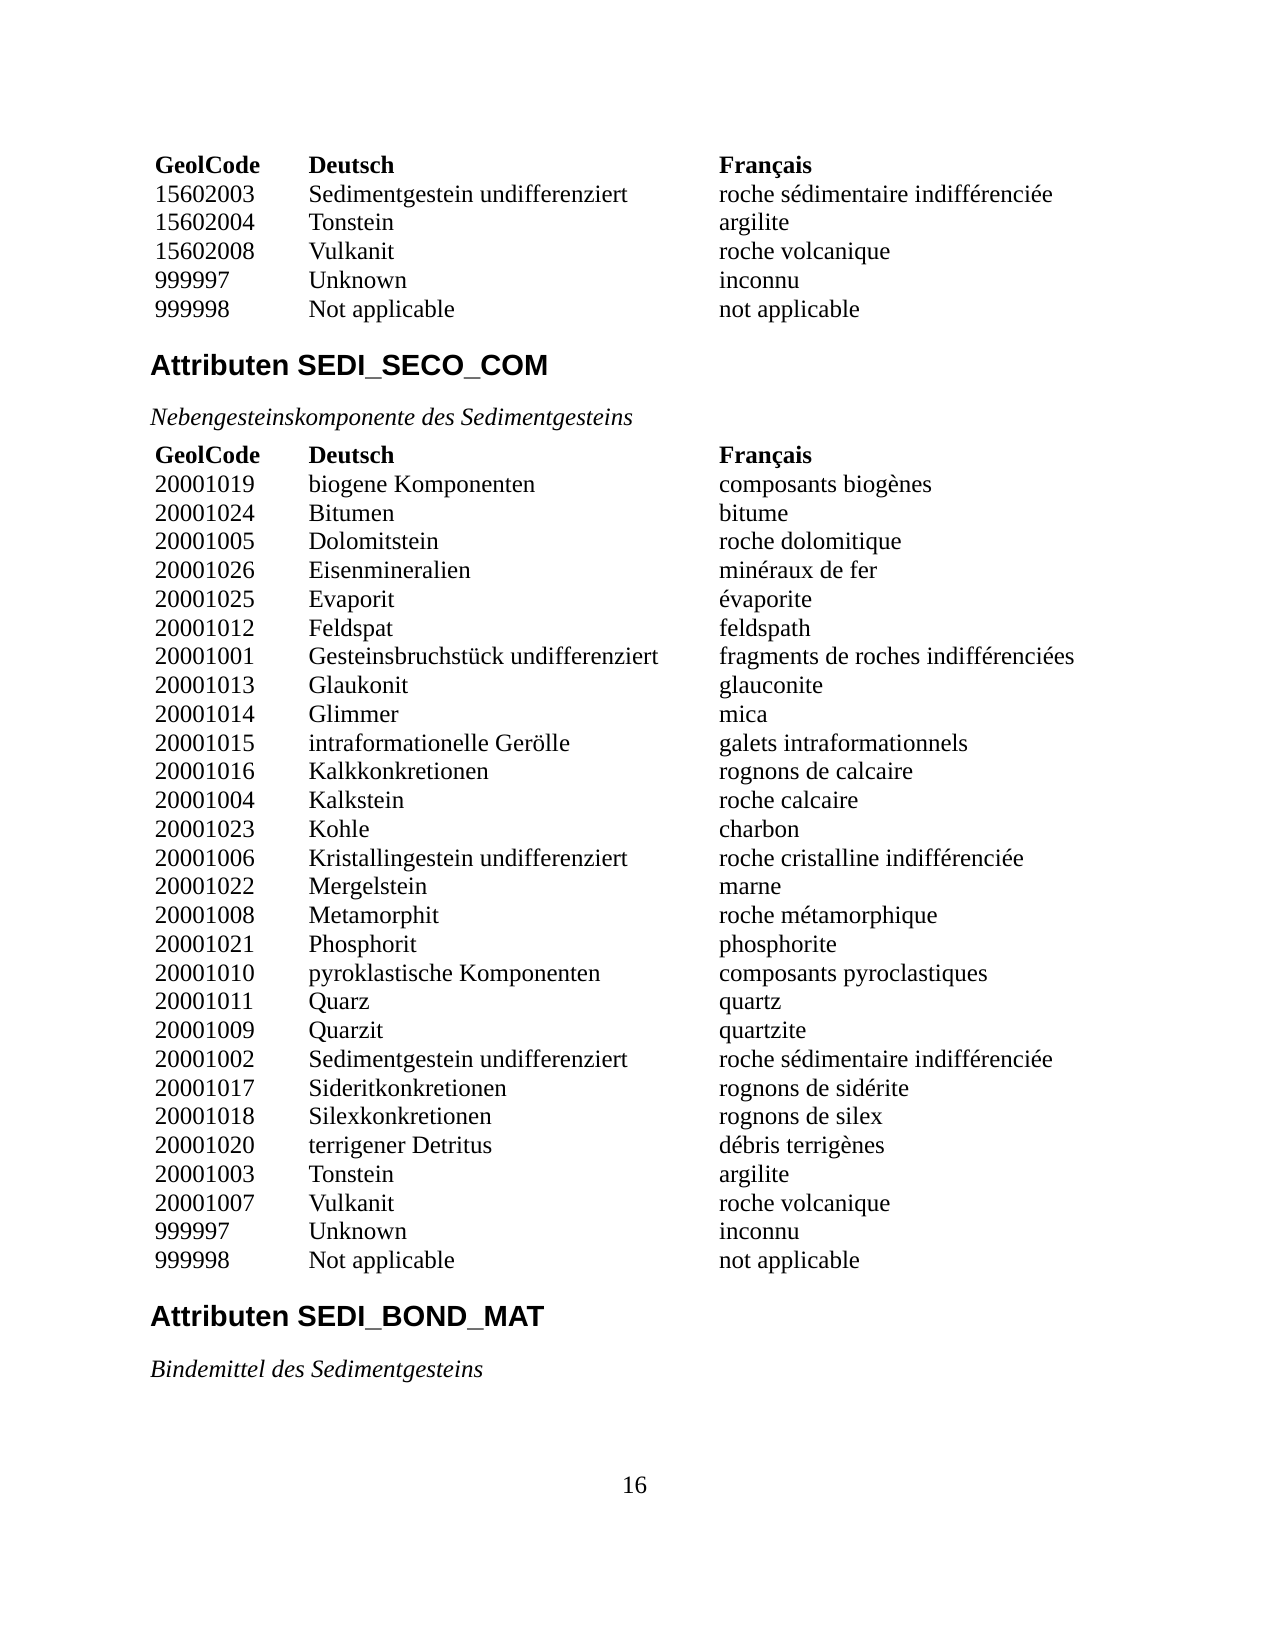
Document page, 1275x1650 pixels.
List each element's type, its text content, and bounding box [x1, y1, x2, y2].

table_cell Vulkanit [304, 1188, 714, 1216]
table_cell composants pyroclastiques [714, 958, 1125, 986]
table_cell Glimmer [304, 699, 714, 728]
table_cell 20001015 [150, 728, 304, 756]
table_cell Eisenmineralien [304, 555, 714, 584]
table_header Deutsch [304, 440, 714, 469]
table_cell Silexkonkretionen [304, 1101, 714, 1130]
table_cell Vulkanit [304, 236, 714, 265]
table_cell Unknown [304, 1216, 714, 1245]
subtitle Attributen SEDI_SECO_COM [150, 347, 1125, 381]
table_cell argilite [714, 208, 1125, 236]
table_cell galets intraformationnels [714, 728, 1125, 756]
table_cell terrigener Detritus [304, 1130, 714, 1159]
table_cell Kalkkonkretionen [304, 756, 714, 785]
table_cell 15602008 [150, 236, 304, 265]
table_cell 20001009 [150, 1015, 304, 1044]
table_cell Sedimentgestein undifferenziert [304, 179, 714, 207]
text Nebengesteinskomponente des Sedimentgesteins [150, 402, 1125, 431]
table_cell argilite [714, 1159, 1125, 1188]
table_cell Quarzit [304, 1015, 714, 1044]
table_cell composants biogènes [714, 469, 1125, 498]
table_cell feldspath [714, 613, 1125, 641]
table_cell Tonstein [304, 1159, 714, 1188]
table_cell Metamorphit [304, 900, 714, 929]
table_header Deutsch [304, 150, 714, 179]
table_cell Mergelstein [304, 871, 714, 900]
table_cell 20001023 [150, 814, 304, 843]
table_cell inconnu [714, 1216, 1125, 1245]
table_cell Kohle [304, 814, 714, 843]
subtitle Attributen SEDI_BOND_MAT [150, 1299, 1125, 1332]
table_cell quartzite [714, 1015, 1125, 1044]
table_cell Glaukonit [304, 670, 714, 699]
table_cell Not applicable [304, 1245, 714, 1274]
table_cell 20001019 [150, 469, 304, 498]
table_cell phosphorite [714, 929, 1125, 958]
table_cell Tonstein [304, 208, 714, 236]
table_cell rognons de sidérite [714, 1073, 1125, 1101]
table_cell mica [714, 699, 1125, 728]
table_cell Phosphorit [304, 929, 714, 958]
table_cell intraformationelle Gerölle [304, 728, 714, 756]
table_header GeolCode [150, 150, 304, 179]
table_cell inconnu [714, 265, 1125, 294]
table_cell roche volcanique [714, 1188, 1125, 1216]
table_cell 20001016 [150, 756, 304, 785]
text Bindemittel des Sedimentgesteins [150, 1354, 1125, 1383]
table_cell Sedimentgestein undifferenziert [304, 1044, 714, 1073]
table_cell Quarz [304, 986, 714, 1015]
table_cell Kalkstein [304, 785, 714, 814]
table_cell 999998 [150, 294, 304, 322]
table_cell biogene Komponenten [304, 469, 714, 498]
table_cell 20001003 [150, 1159, 304, 1188]
table_cell 15602004 [150, 208, 304, 236]
table_cell fragments de roches indifférenciées [714, 641, 1125, 670]
table_cell not applicable [714, 294, 1125, 322]
table_cell Sideritkonkretionen [304, 1073, 714, 1101]
table_cell not applicable [714, 1245, 1125, 1274]
table_cell quartz [714, 986, 1125, 1015]
table_cell 20001020 [150, 1130, 304, 1159]
table_cell 20001002 [150, 1044, 304, 1073]
table_cell 20001026 [150, 555, 304, 584]
table_header Français [714, 440, 1125, 469]
table_cell 20001014 [150, 699, 304, 728]
table_cell Not applicable [304, 294, 714, 322]
table_cell 20001017 [150, 1073, 304, 1101]
table_cell 20001007 [150, 1188, 304, 1216]
table_cell débris terrigènes [714, 1130, 1125, 1159]
table_cell glauconite [714, 670, 1125, 699]
table_cell 20001010 [150, 958, 304, 986]
table_cell 20001025 [150, 584, 304, 613]
table_cell 999997 [150, 1216, 304, 1245]
table_cell évaporite [714, 584, 1125, 613]
table_cell 20001013 [150, 670, 304, 699]
table_cell 20001008 [150, 900, 304, 929]
table_cell 20001011 [150, 986, 304, 1015]
table_cell roche dolomitique [714, 526, 1125, 555]
table_cell roche métamorphique [714, 900, 1125, 929]
table_cell 20001001 [150, 641, 304, 670]
table_header Français [714, 150, 1125, 179]
table_cell roche volcanique [714, 236, 1125, 265]
table_cell 20001012 [150, 613, 304, 641]
table_cell Evaporit [304, 584, 714, 613]
table_cell roche sédimentaire indifférenciée [714, 1044, 1125, 1073]
table_cell minéraux de fer [714, 555, 1125, 584]
table_cell roche sédimentaire indifférenciée [714, 179, 1125, 207]
table_cell 999998 [150, 1245, 304, 1274]
table_cell Unknown [304, 265, 714, 294]
table_cell charbon [714, 814, 1125, 843]
table_cell roche calcaire [714, 785, 1125, 814]
table_cell Bitumen [304, 498, 714, 526]
table_cell 20001005 [150, 526, 304, 555]
table_cell 20001024 [150, 498, 304, 526]
table_cell bitume [714, 498, 1125, 526]
table_cell Dolomitstein [304, 526, 714, 555]
table_cell 20001006 [150, 843, 304, 871]
table_cell Gesteinsbruchstück undifferenziert [304, 641, 714, 670]
table_cell 20001022 [150, 871, 304, 900]
table_cell 999997 [150, 265, 304, 294]
table_cell Kristallingestein undifferenziert [304, 843, 714, 871]
table_cell 20001004 [150, 785, 304, 814]
table_cell 20001018 [150, 1101, 304, 1130]
table_cell rognons de calcaire [714, 756, 1125, 785]
table_cell 15602003 [150, 179, 304, 207]
table_cell pyroklastische Komponenten [304, 958, 714, 986]
table_cell roche cristalline indifférenciée [714, 843, 1125, 871]
table_cell 20001021 [150, 929, 304, 958]
table_header GeolCode [150, 440, 304, 469]
table_cell Feldspat [304, 613, 714, 641]
table_cell marne [714, 871, 1125, 900]
table_cell rognons de silex [714, 1101, 1125, 1130]
